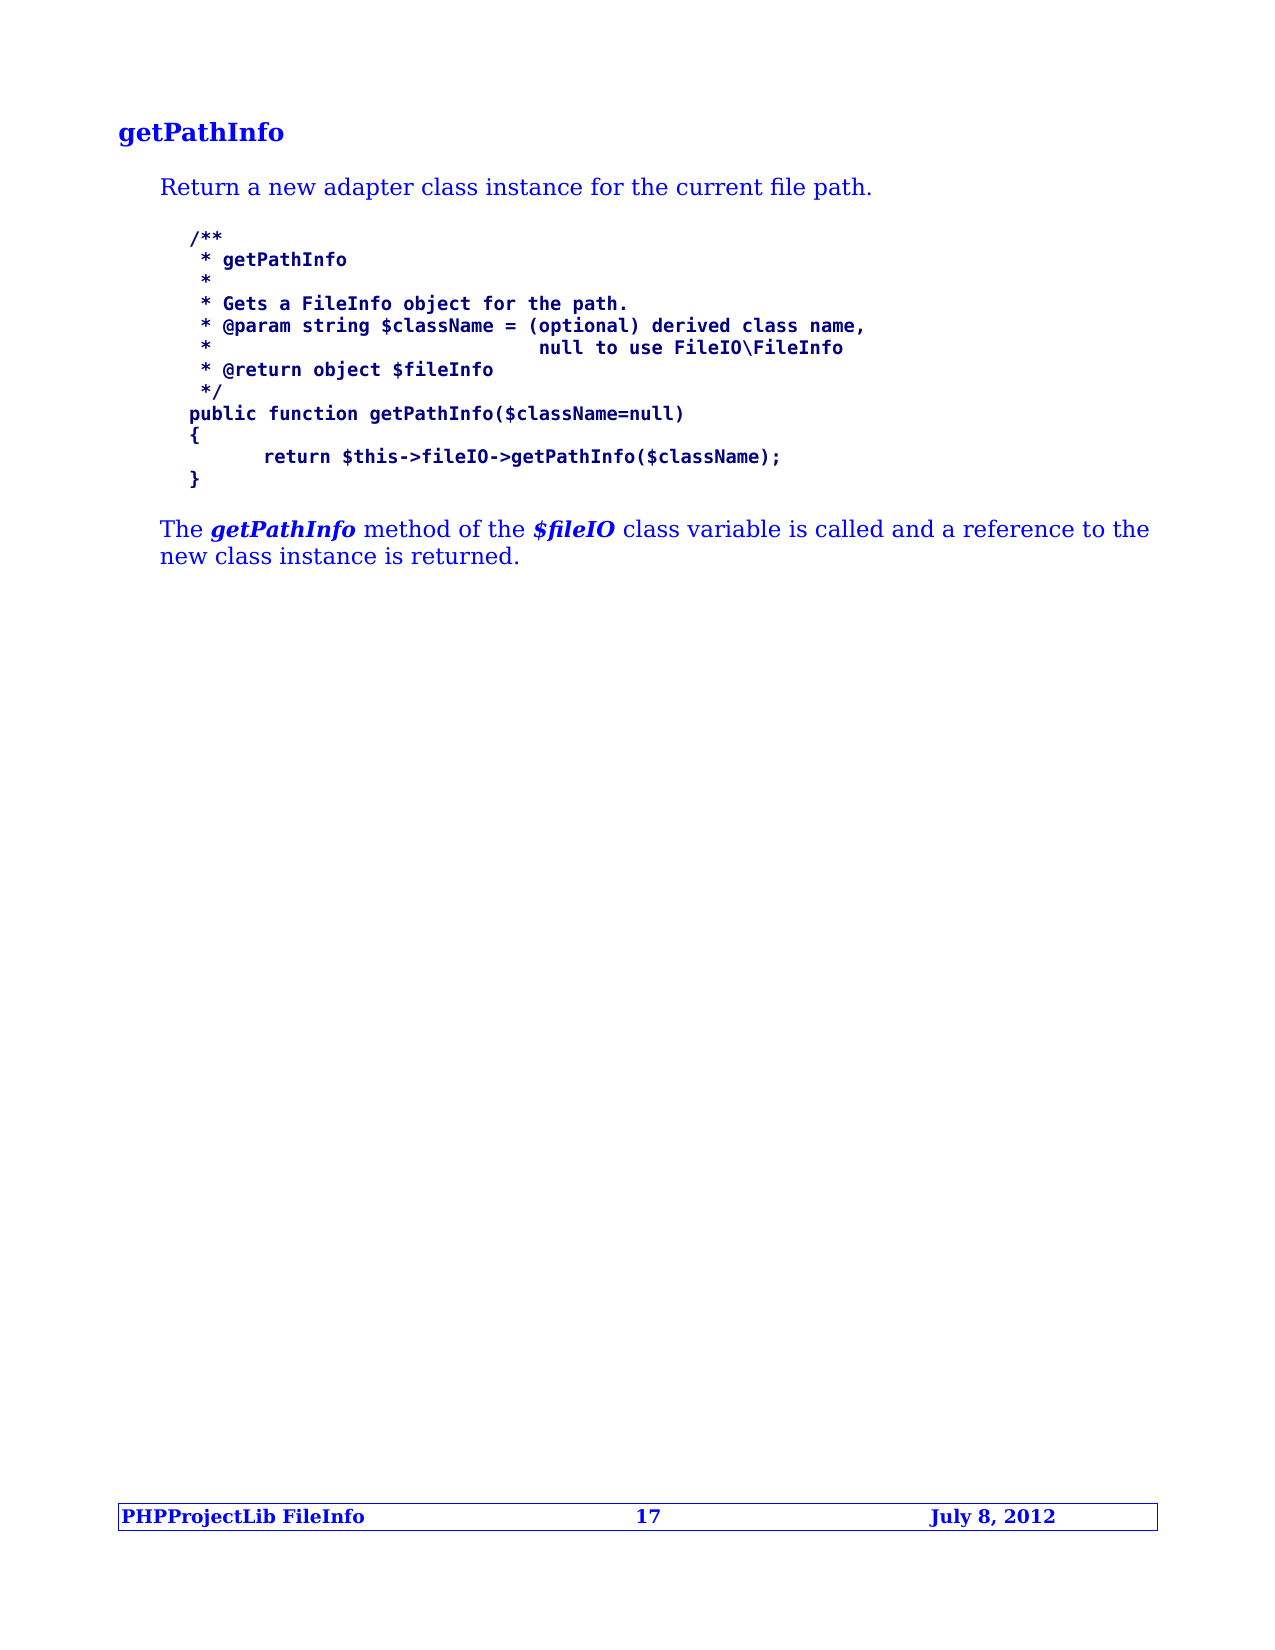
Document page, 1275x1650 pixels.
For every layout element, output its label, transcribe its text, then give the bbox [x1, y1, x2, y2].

list * @return object $fileInfo [189, 359, 1157, 381]
list { [189, 424, 1157, 446]
list * [189, 271, 1157, 293]
list /** [189, 227, 1157, 249]
list */ [189, 381, 1157, 402]
list * getPathInfo [189, 249, 1157, 271]
list } [189, 468, 1157, 490]
list public function getPathInfo($className=null) [189, 402, 1157, 424]
text The getPathInfo method of the $fileIO class variable is called and a reference to the new class instance is returned. [159, 517, 1157, 570]
list * @param string $className = (optional) derived class name, [189, 315, 1157, 337]
list * null to use FileIO\FileInfo [189, 337, 1157, 359]
text Return a new adapter class instance for the current file path. [159, 174, 1157, 201]
list return $this->fileIO->getPathInfo($className); [189, 446, 1157, 468]
list * Gets a FileInfo object for the path. [189, 293, 1157, 315]
title getPathInfo [118, 118, 1157, 147]
